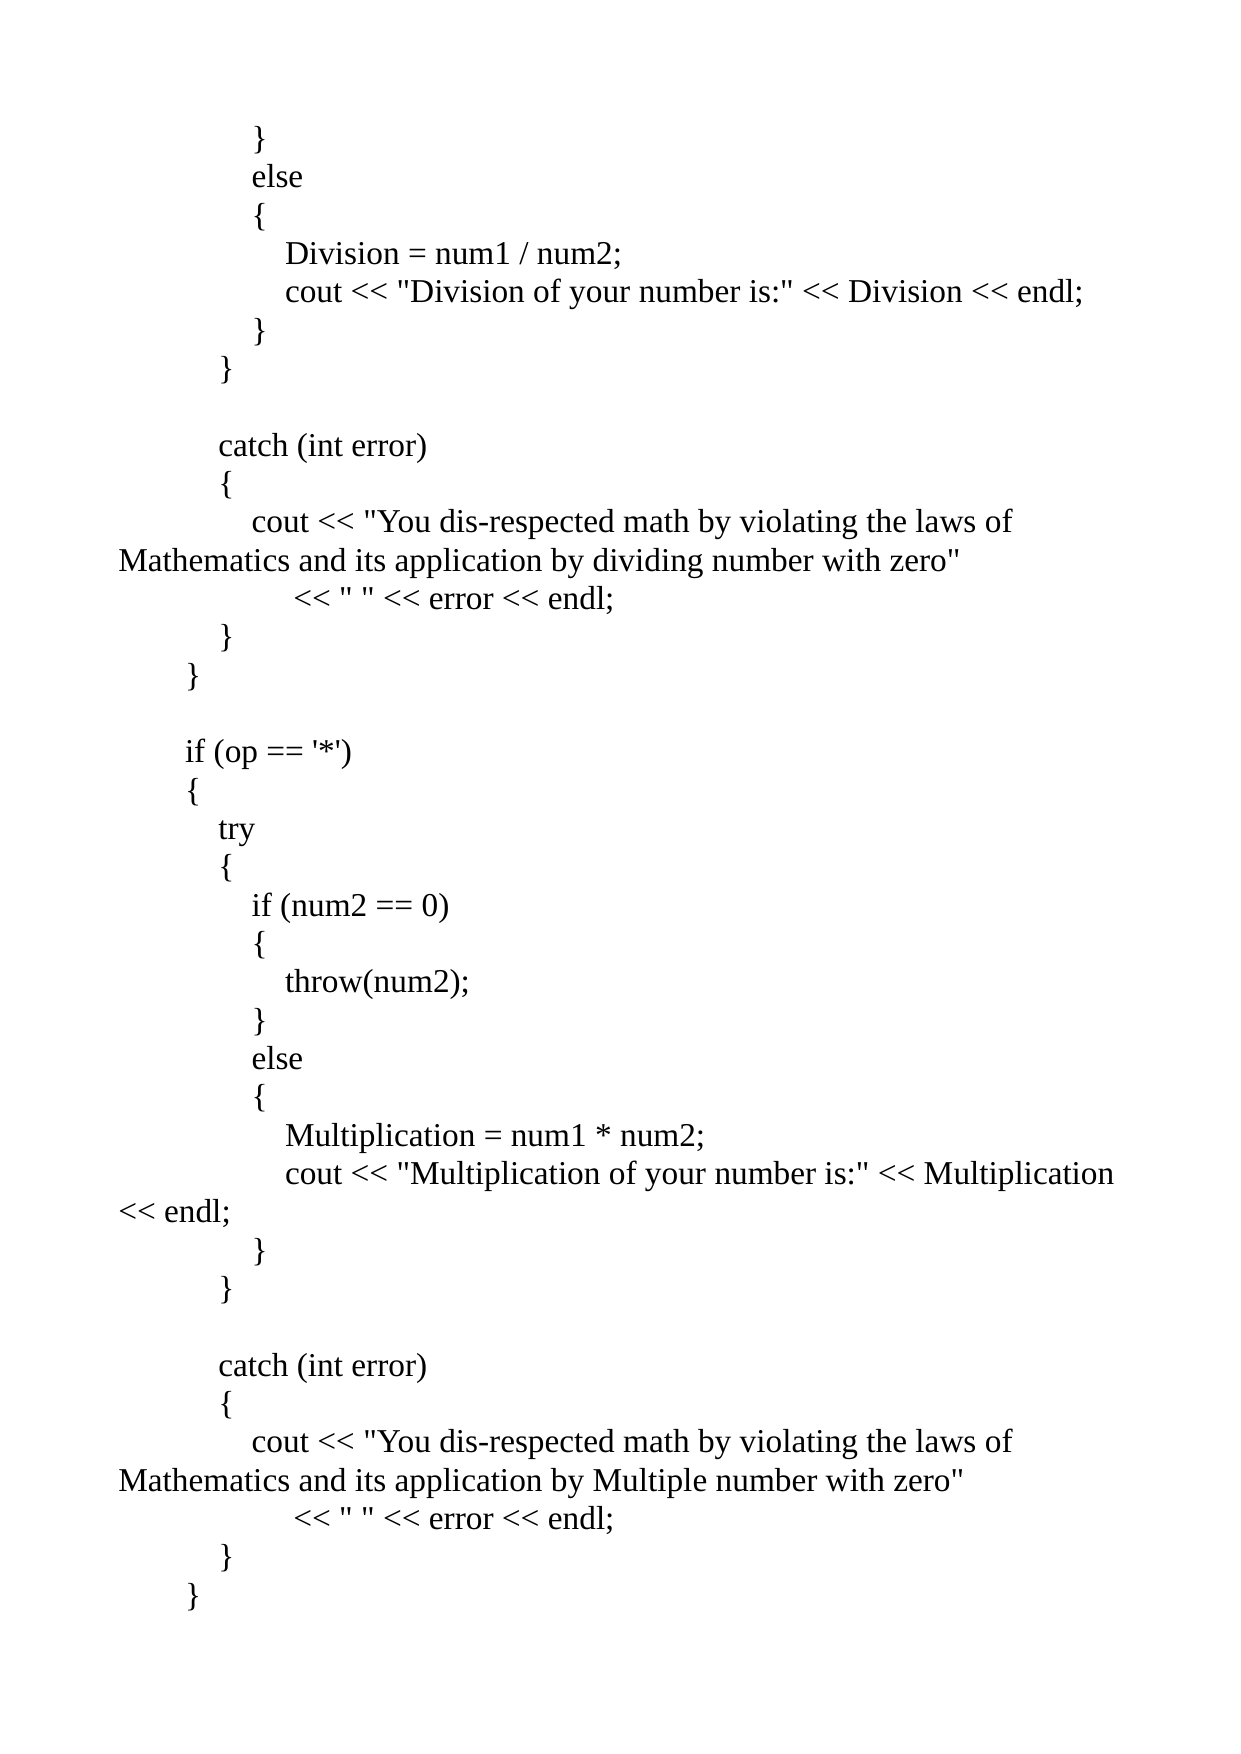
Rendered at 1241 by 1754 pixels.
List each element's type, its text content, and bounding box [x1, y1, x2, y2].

text { [118, 770, 1122, 808]
text if (op == '*') [118, 731, 1122, 770]
text try [118, 808, 1122, 846]
text } [118, 1536, 1122, 1575]
text } [118, 1230, 1122, 1268]
text catch (int error) [118, 425, 1122, 463]
text { [118, 846, 1122, 885]
text { [118, 1383, 1122, 1421]
text } [118, 118, 1122, 156]
text << " " << error << endl; [118, 578, 1122, 616]
text catch (int error) [118, 1345, 1122, 1383]
text { [118, 463, 1122, 501]
text { [118, 195, 1122, 233]
text cout << "You dis-respected math by violating the laws of Mathematics and its application by Multiple number with zero" [118, 1421, 1122, 1498]
text Multiplication = num1 * num2; [118, 1115, 1122, 1153]
text cout << "You dis-respected math by violating the laws of Mathematics and its application by dividing number with zero" [118, 501, 1122, 578]
text throw(num2); [118, 961, 1122, 1000]
text if (num2 == 0) [118, 885, 1122, 923]
text } [118, 310, 1122, 348]
text } [118, 616, 1122, 655]
text } [118, 348, 1122, 386]
text } [118, 1268, 1122, 1306]
text { [118, 923, 1122, 961]
text } [118, 1000, 1122, 1038]
text cout << "Division of your number is:" << Division << endl; [118, 271, 1122, 310]
text else [118, 1038, 1122, 1076]
text cout << "Multiplication of your number is:" << Multiplication << endl; [118, 1153, 1122, 1230]
text Division = num1 / num2; [118, 233, 1122, 271]
text { [118, 1076, 1122, 1115]
text else [118, 156, 1122, 195]
text } [118, 655, 1122, 693]
text << " " << error << endl; [118, 1498, 1122, 1536]
text } [118, 1575, 1122, 1613]
